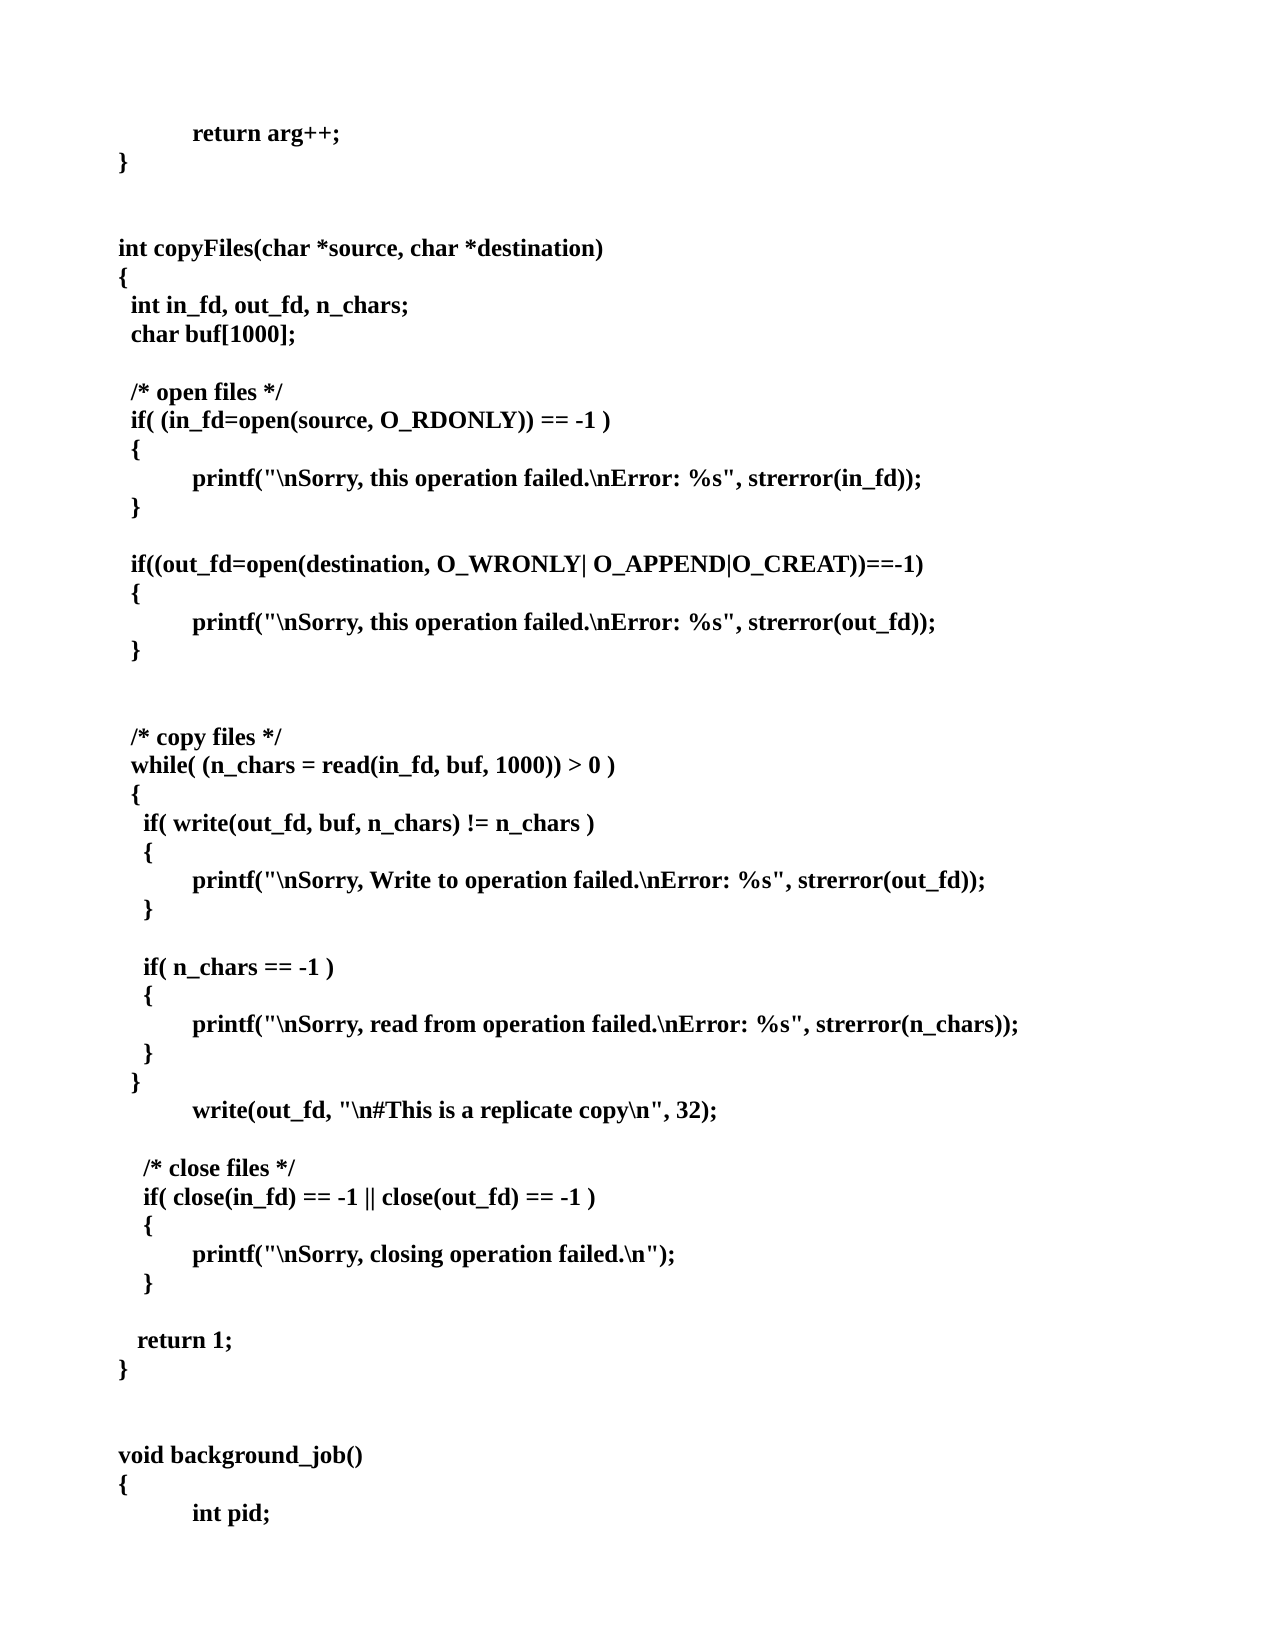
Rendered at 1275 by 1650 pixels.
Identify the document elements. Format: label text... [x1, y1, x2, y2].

text { [118, 434, 1157, 463]
text if( (in_fd=open(source, O_RDONLY)) == -1 ) [118, 406, 1157, 434]
text if( close(in_fd) == -1 || close(out_fd) == -1 ) [118, 1182, 1157, 1211]
text { [118, 262, 1157, 291]
text printf("\nSorry, this operation failed.\nError: %s", strerror(out_fd)); [118, 607, 1157, 636]
text printf("\nSorry, this operation failed.\nError: %s", strerror(in_fd)); [118, 463, 1157, 492]
text { [118, 981, 1157, 1009]
text /* copy files */ [118, 722, 1157, 751]
text } [118, 894, 1157, 923]
text void background_job() [118, 1441, 1157, 1469]
text /* close files */ [118, 1153, 1157, 1182]
text if( n_chars == -1 ) [118, 952, 1157, 981]
text { [118, 1211, 1157, 1239]
text } [118, 147, 1157, 176]
text if( write(out_fd, buf, n_chars) != n_chars ) [118, 808, 1157, 837]
text printf("\nSorry, read from operation failed.\nError: %s", strerror(n_chars)); [118, 1009, 1157, 1038]
text int pid; [118, 1498, 1157, 1527]
text } [118, 1354, 1157, 1383]
text char buf[1000]; [118, 319, 1157, 348]
text { [118, 837, 1157, 866]
text int in_fd, out_fd, n_chars; [118, 291, 1157, 319]
text { [118, 578, 1157, 607]
text } [118, 636, 1157, 664]
text { [118, 1469, 1157, 1498]
text /* open files */ [118, 377, 1157, 406]
text { [118, 779, 1157, 808]
text return arg++; [118, 118, 1157, 147]
text printf("\nSorry, Write to operation failed.\nError: %s", strerror(out_fd)); [118, 866, 1157, 894]
text while( (n_chars = read(in_fd, buf, 1000)) > 0 ) [118, 751, 1157, 779]
text if((out_fd=open(destination, O_WRONLY| O_APPEND|O_CREAT))==-1) [118, 549, 1157, 578]
text } [118, 1268, 1157, 1297]
text } [118, 492, 1157, 521]
text } [118, 1067, 1157, 1096]
text } [118, 1038, 1157, 1067]
text int copyFiles(char *source, char *destination) [118, 233, 1157, 262]
text return 1; [118, 1326, 1157, 1354]
text printf("\nSorry, closing operation failed.\n"); [118, 1239, 1157, 1268]
text write(out_fd, "\n#This is a replicate copy\n", 32); [118, 1096, 1157, 1124]
